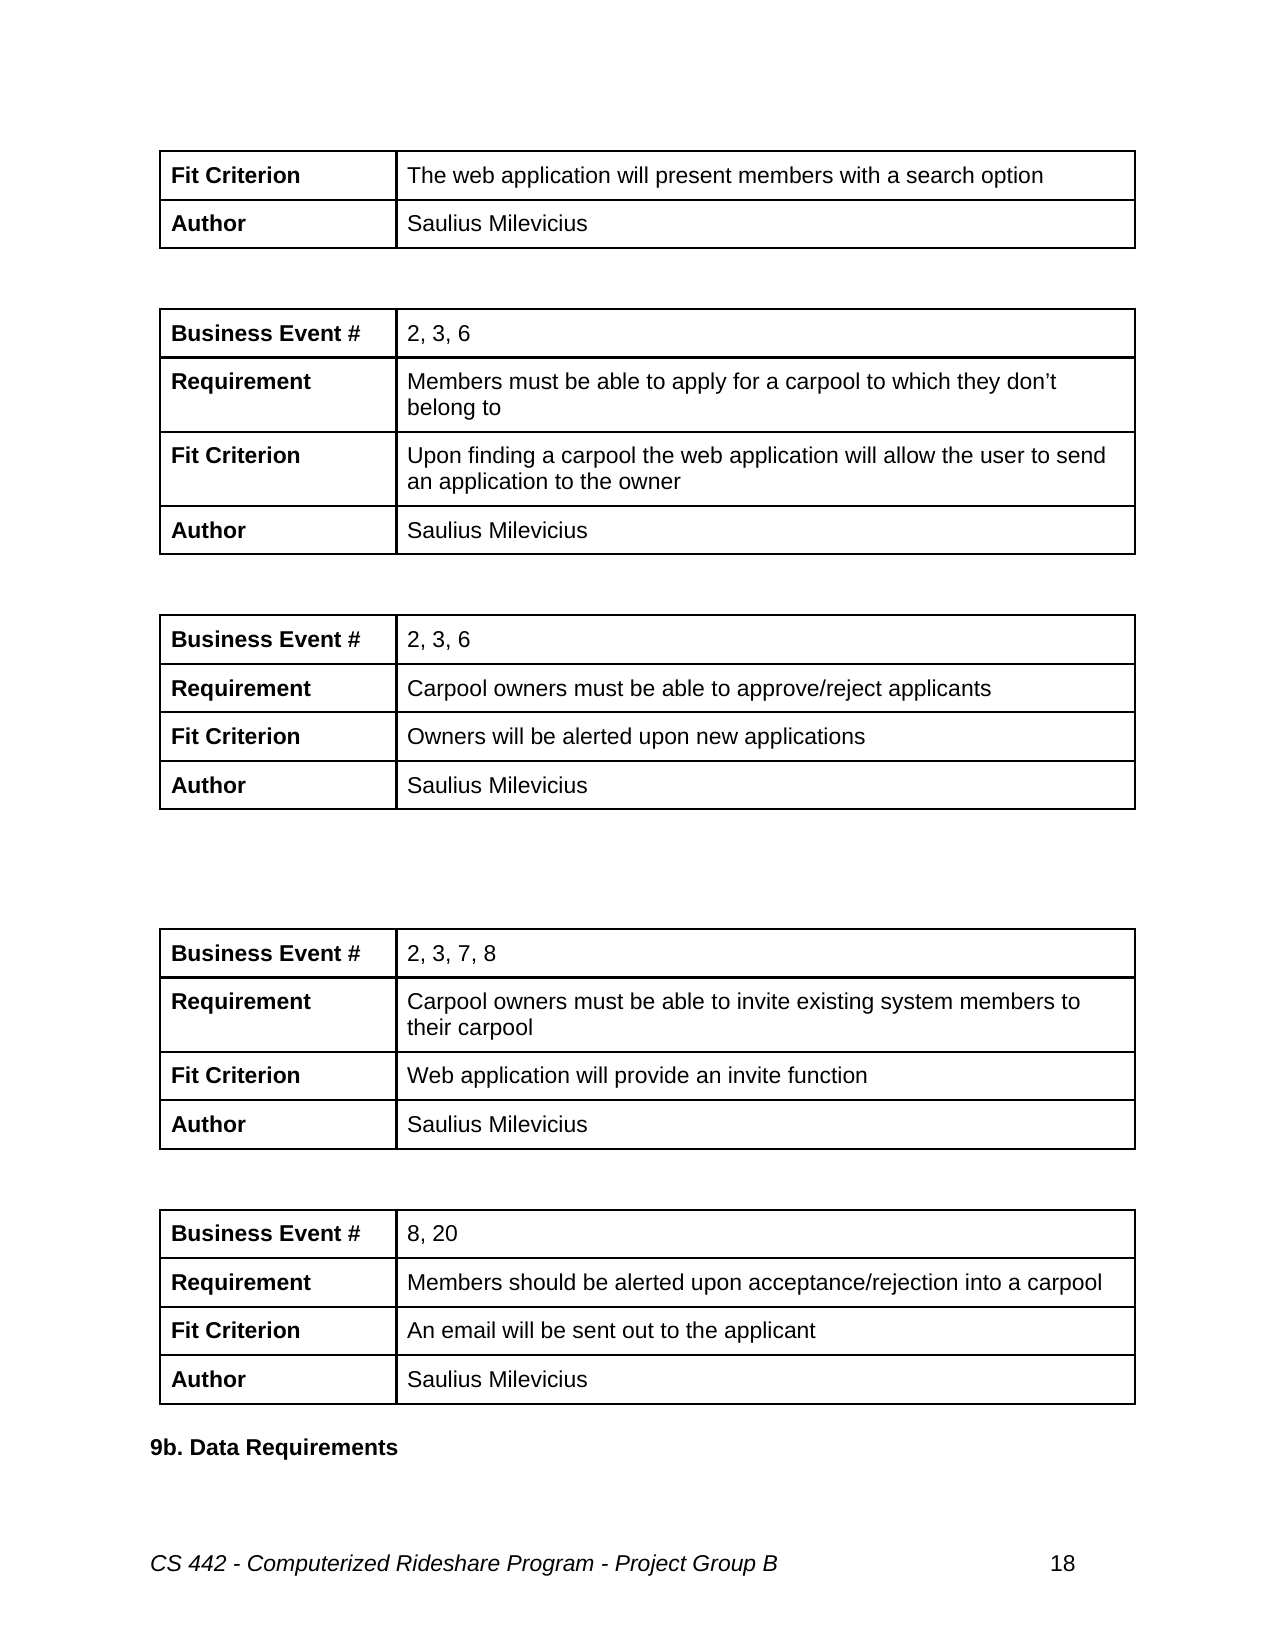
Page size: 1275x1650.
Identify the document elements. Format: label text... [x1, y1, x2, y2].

table_cell Saulius Milevicius [398, 1101, 1134, 1148]
table_cell Author [161, 762, 395, 808]
table_cell Owners will be alerted upon new applications [398, 713, 1134, 760]
table_header Business Event # [161, 1211, 395, 1257]
table_cell Carpool owners must be able to invite existing system members to their carpool [398, 979, 1134, 1051]
table_cell Upon finding a carpool the web application will allow the user to send an application to the owner [398, 433, 1134, 505]
table_cell An email will be sent out to the applicant [398, 1308, 1134, 1354]
table_cell The web application will present members with a search option [398, 152, 1134, 198]
table_cell Fit Criterion [161, 1308, 395, 1354]
table_cell Members should be alerted upon acceptance/rejection into a carpool [398, 1259, 1134, 1306]
table_cell Fit Criterion [161, 152, 395, 198]
table_header Business Event # [161, 616, 395, 663]
table_cell Author [161, 1356, 395, 1403]
text 9b. Data Requirements [150, 1434, 1125, 1460]
table_cell Author [161, 201, 395, 247]
table_header 2, 3, 6 [398, 310, 1134, 356]
table_cell Fit Criterion [161, 1053, 395, 1099]
table_cell Saulius Milevicius [398, 762, 1134, 808]
table_header Business Event # [161, 310, 395, 356]
table_cell Carpool owners must be able to approve/reject applicants [398, 665, 1134, 711]
table_cell Fit Criterion [161, 713, 395, 760]
table_cell Requirement [161, 665, 395, 711]
table_cell Requirement [161, 979, 395, 1051]
table_cell Saulius Milevicius [398, 507, 1134, 553]
table_cell Members must be able to apply for a carpool to which they don’t belong to [398, 359, 1134, 431]
table_cell Fit Criterion [161, 433, 395, 505]
table_cell Web application will provide an invite function [398, 1053, 1134, 1099]
table_cell Author [161, 1101, 395, 1148]
table_cell Saulius Milevicius [398, 1356, 1134, 1403]
table_cell Requirement [161, 1259, 395, 1306]
table_header 8, 20 [398, 1211, 1134, 1257]
table_header 2, 3, 6 [398, 616, 1134, 663]
table_cell Saulius Milevicius [398, 201, 1134, 247]
table_header Business Event # [161, 930, 395, 976]
table_header 2, 3, 7, 8 [398, 930, 1134, 976]
table_cell Author [161, 507, 395, 553]
table_cell Requirement [161, 359, 395, 431]
